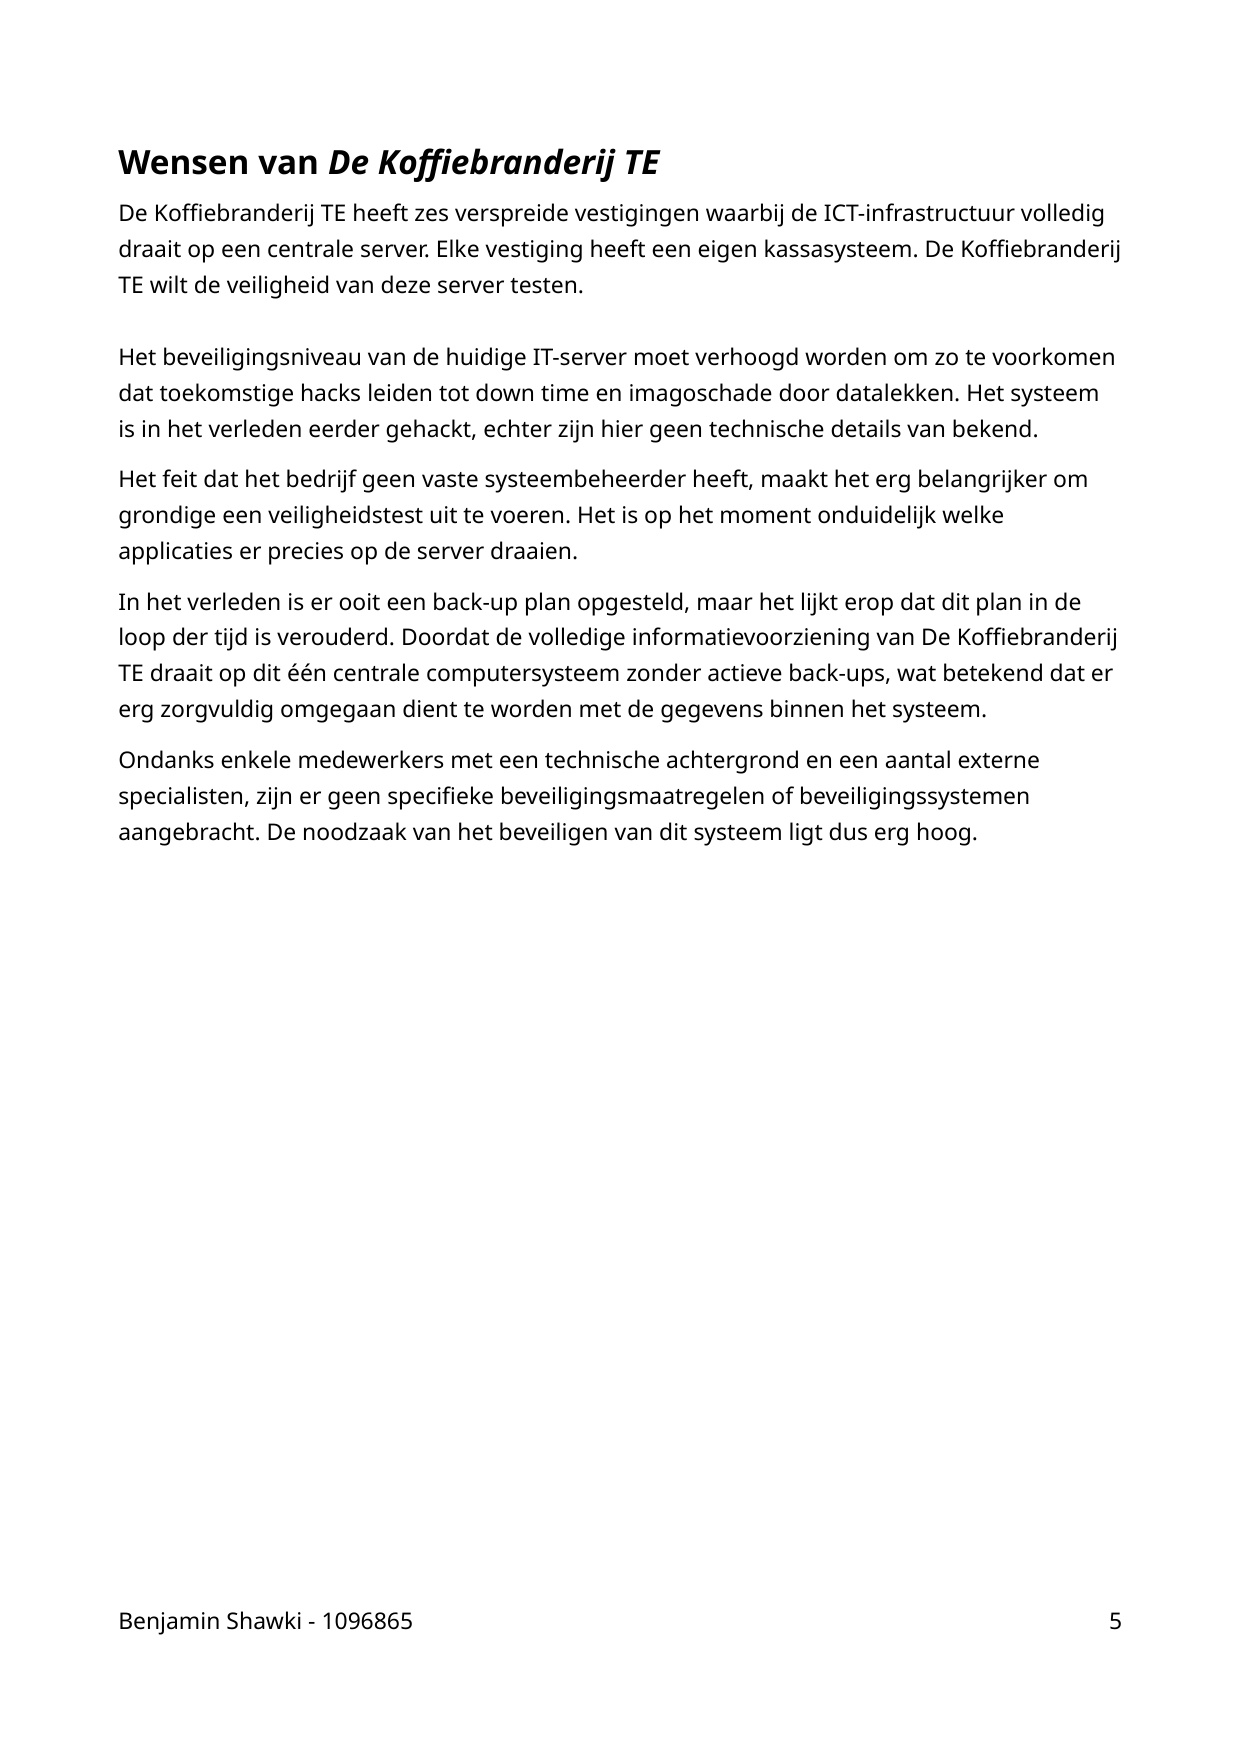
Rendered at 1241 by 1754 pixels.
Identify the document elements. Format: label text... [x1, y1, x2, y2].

text Het feit dat het bedrijf geen vaste systeembeheerder heeft, maakt het erg belangrijker om grondige een veiligheidstest uit te voeren. Het is op het moment onduidelijk welke applicaties er precies op de server draaien. [118, 463, 1122, 566]
subtitle Wensen van De Koffiebranderij TE [118, 139, 1122, 184]
text Ondanks enkele medewerkers met een technische achtergrond en een aantal externe specialisten, zijn er geen specifieke beveiligingsmaatregelen of beveiligingssystemen aangebracht. De noodzaak van het beveiligen van dit systeem ligt dus erg hoog. [118, 744, 1122, 847]
text In het verleden is er ooit een back-up plan opgesteld, maar het lijkt erop dat dit plan in de loop der tijd is verouderd. Doordat de volledige informatievoorziening van De Koffiebranderij TE draait op dit één centrale computersysteem zonder actieve back-ups, wat betekend dat er erg zorgvuldig omgegaan dient te worden met de gegevens binnen het systeem. [118, 585, 1122, 724]
text De Koffiebranderij TE heeft zes verspreide vestigingen waarbij de ICT-infrastructuur volledig draait op een centrale server. Elke vestiging heeft een eigen kassasysteem. De Koffiebranderij TE wilt de veiligheid van deze server testen. Het beveiligingsniveau van de huidige IT-server moet verhoogd worden om zo te voorkomen dat toekomstige hacks leiden tot down time en imagoschade door datalekken. Het systeem is in het verleden eerder gehackt, echter zijn hier geen technische details van bekend. [118, 197, 1122, 444]
